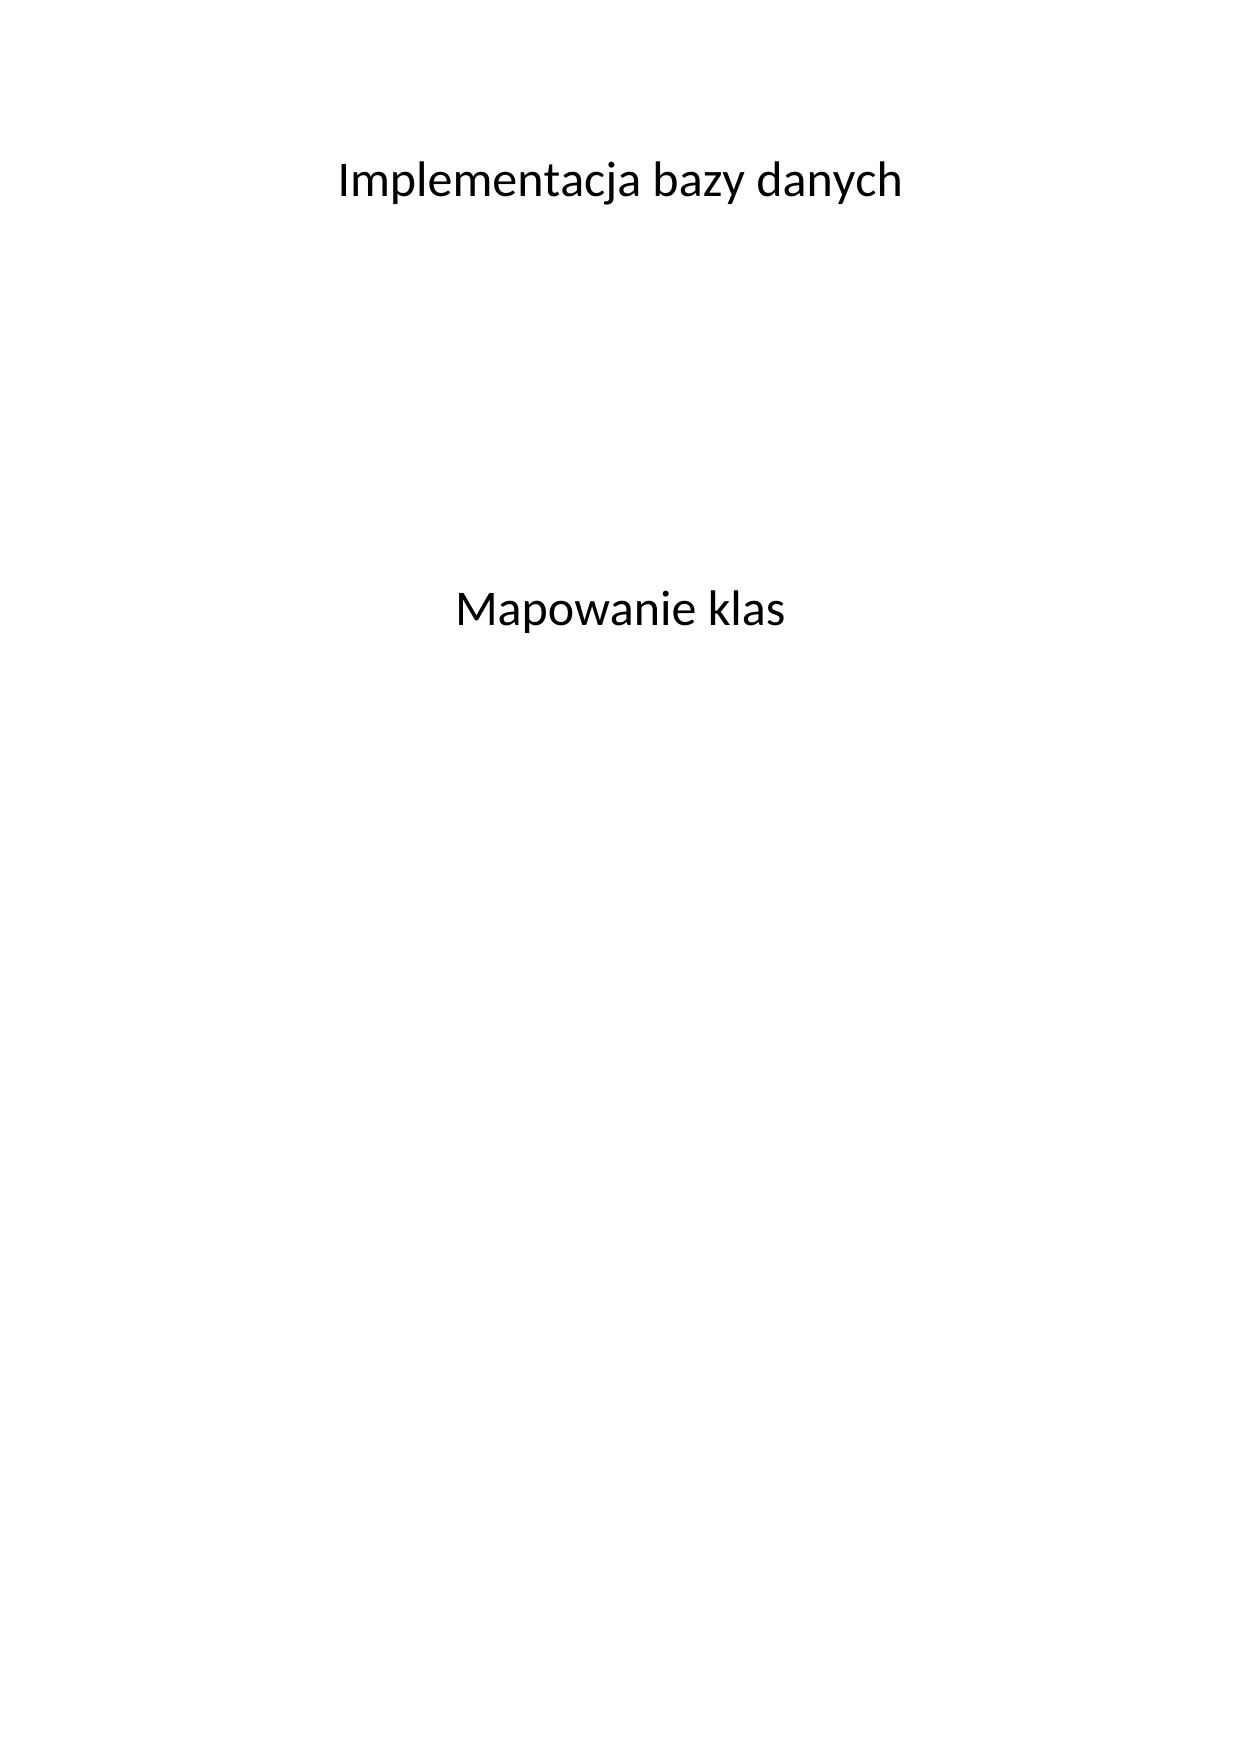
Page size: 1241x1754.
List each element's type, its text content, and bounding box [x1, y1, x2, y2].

text Mapowanie klas [148, 577, 1093, 638]
text Implementacja bazy danych [148, 148, 1093, 209]
